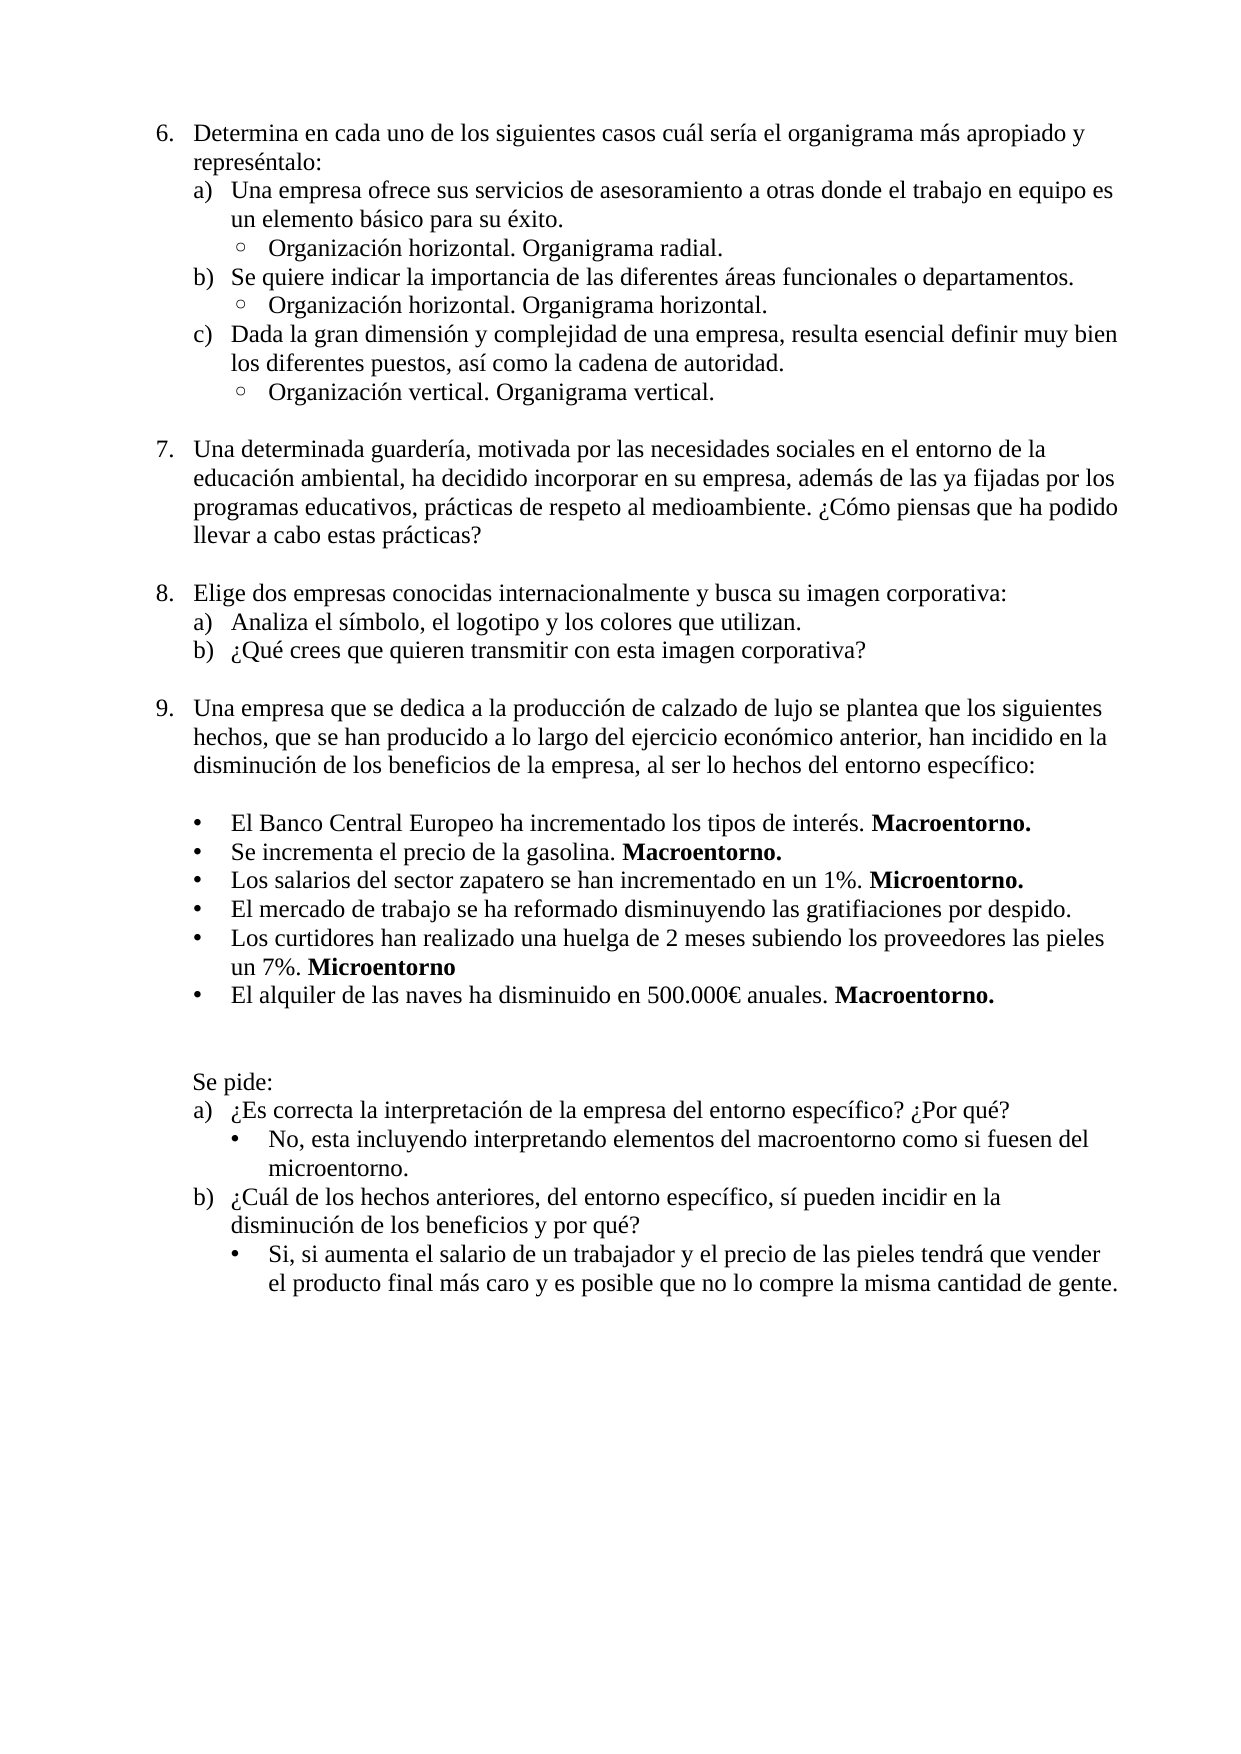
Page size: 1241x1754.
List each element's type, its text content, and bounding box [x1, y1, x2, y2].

list El Banco Central Europeo ha incrementado los tipos de interés. Macroentorno. [193, 808, 1122, 837]
list Organización horizontal. Organigrama radial. [231, 233, 1122, 262]
list Elige dos empresas conocidas internacionalmente y busca su imagen corporativa: [156, 578, 1122, 607]
text Se pide: [118, 1067, 1122, 1096]
list ¿Es correcta la interpretación de la empresa del entorno específico? ¿Por qué? [193, 1096, 1122, 1124]
list Analiza el símbolo, el logotipo y los colores que utilizan. [193, 607, 1122, 636]
list Los curtidores han realizado una huelga de 2 meses subiendo los proveedores las pieles un 7%. Microentorno [193, 923, 1122, 981]
list Una empresa ofrece sus servicios de asesoramiento a otras donde el trabajo en equipo es un elemento básico para su éxito. [193, 176, 1122, 233]
list Organización horizontal. Organigrama horizontal. [231, 291, 1122, 319]
list Se quiere indicar la importancia de las diferentes áreas funcionales o departamentos. [193, 262, 1122, 291]
list Dada la gran dimensión y complejidad de una empresa, resulta esencial definir muy bien los diferentes puestos, así como la cadena de autoridad. [193, 319, 1122, 377]
list Los salarios del sector zapatero se han incrementado en un 1%. Microentorno. [193, 866, 1122, 894]
list Una empresa que se dedica a la producción de calzado de lujo se plantea que los siguientes hechos, que se han producido a lo largo del ejercicio económico anterior, han incidido en la disminución de los beneficios de la empresa, al ser lo hechos del entorno específico: [156, 693, 1122, 779]
list Se incrementa el precio de la gasolina. Macroentorno. [193, 837, 1122, 866]
list Determina en cada uno de los siguientes casos cuál sería el organigrama más apropiado y represéntalo: [156, 118, 1122, 176]
list ¿Qué crees que quieren transmitir con esta imagen corporativa? [193, 636, 1122, 664]
list No, esta incluyendo interpretando elementos del macroentorno como si fuesen del microentorno. [231, 1124, 1122, 1182]
list ¿Cuál de los hechos anteriores, del entorno específico, sí pueden incidir en la disminución de los beneficios y por qué? [193, 1182, 1122, 1239]
list El mercado de trabajo se ha reformado disminuyendo las gratifiaciones por despido. [193, 894, 1122, 923]
list Si, si aumenta el salario de un trabajador y el precio de las pieles tendrá que vender el producto final más caro y es posible que no lo compre la misma cantidad de gente. [231, 1239, 1122, 1297]
list Organización vertical. Organigrama vertical. [231, 377, 1122, 406]
list El alquiler de las naves ha disminuido en 500.000€ anuales. Macroentorno. [193, 981, 1122, 1009]
list Una determinada guardería, motivada por las necesidades sociales en el entorno de la educación ambiental, ha decidido incorporar en su empresa, además de las ya fijadas por los programas educativos, prácticas de respeto al medioambiente. ¿Cómo piensas que ha podido llevar a cabo estas prácticas? [156, 434, 1122, 549]
